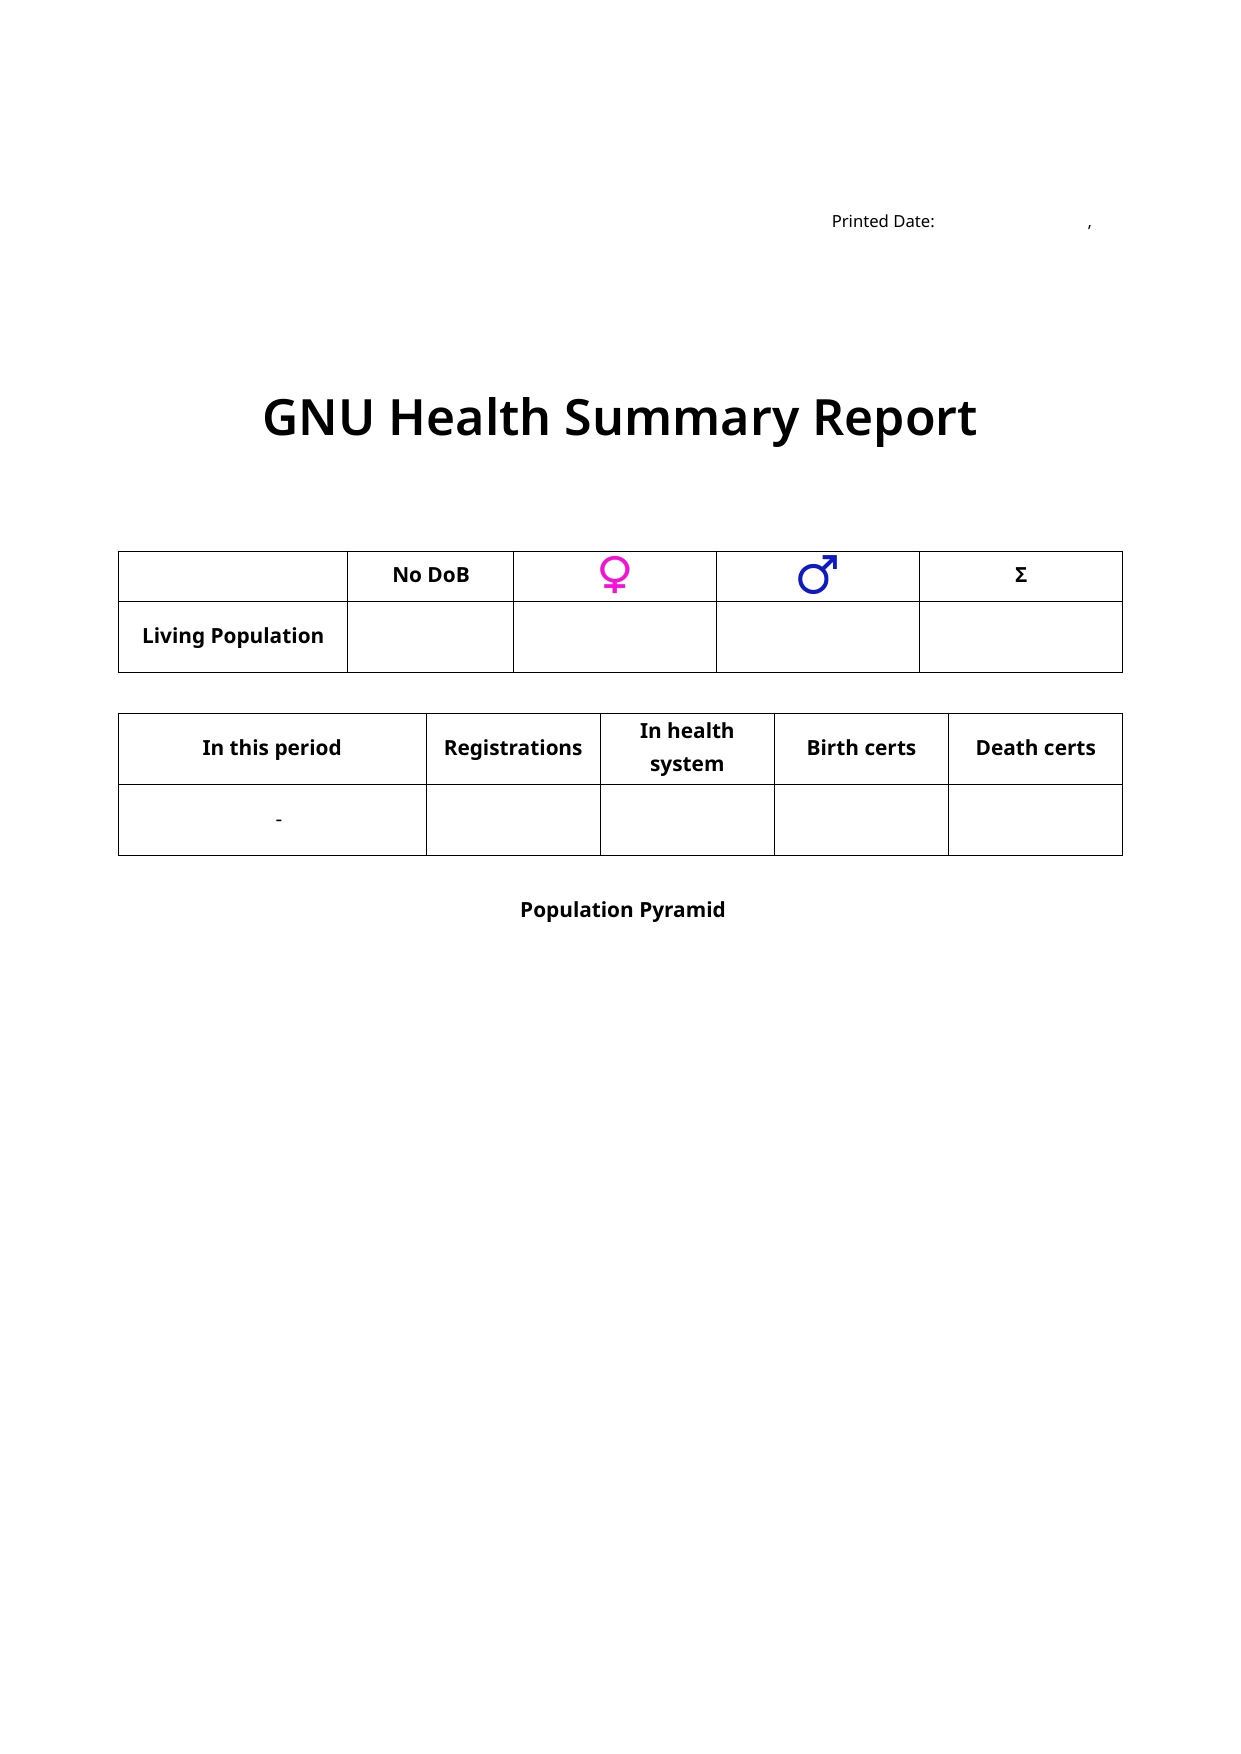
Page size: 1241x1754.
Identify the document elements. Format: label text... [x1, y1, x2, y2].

table_header Birth certs [775, 714, 948, 784]
table_header [717, 552, 919, 601]
table_header Σ [920, 552, 1122, 601]
table_cell <ptotal_f + ptotal_m> [920, 602, 1122, 672]
table_cell <new_deaths> [949, 785, 1122, 855]
table_header Population Pyramid [118, 896, 1122, 928]
table_cell <ptotal_m> [717, 602, 919, 672]
table_header Death certs [949, 714, 1122, 784]
table_cell <ptotal_f> [514, 602, 716, 672]
table_cell <new_births> [775, 785, 948, 855]
table_cell <no_dob> [348, 602, 513, 672]
table_header Registrations [427, 714, 600, 784]
table_cell <new_in_health_system> [601, 785, 774, 855]
table_header [119, 552, 347, 601]
table_header In this period [119, 714, 426, 784]
table_cell <new_people> [427, 785, 600, 855]
table_header [514, 552, 716, 601]
table_header In health system [601, 714, 774, 784]
picture [598, 555, 632, 594]
table_cell Living Population [119, 602, 347, 672]
picture [797, 554, 838, 595]
table_header No DoB [348, 552, 513, 601]
title GNU Health Summary Report [118, 376, 1122, 449]
table_cell <start_date> - <end_date> [119, 785, 426, 855]
text <if test="demographics"> [118, 511, 1122, 546]
